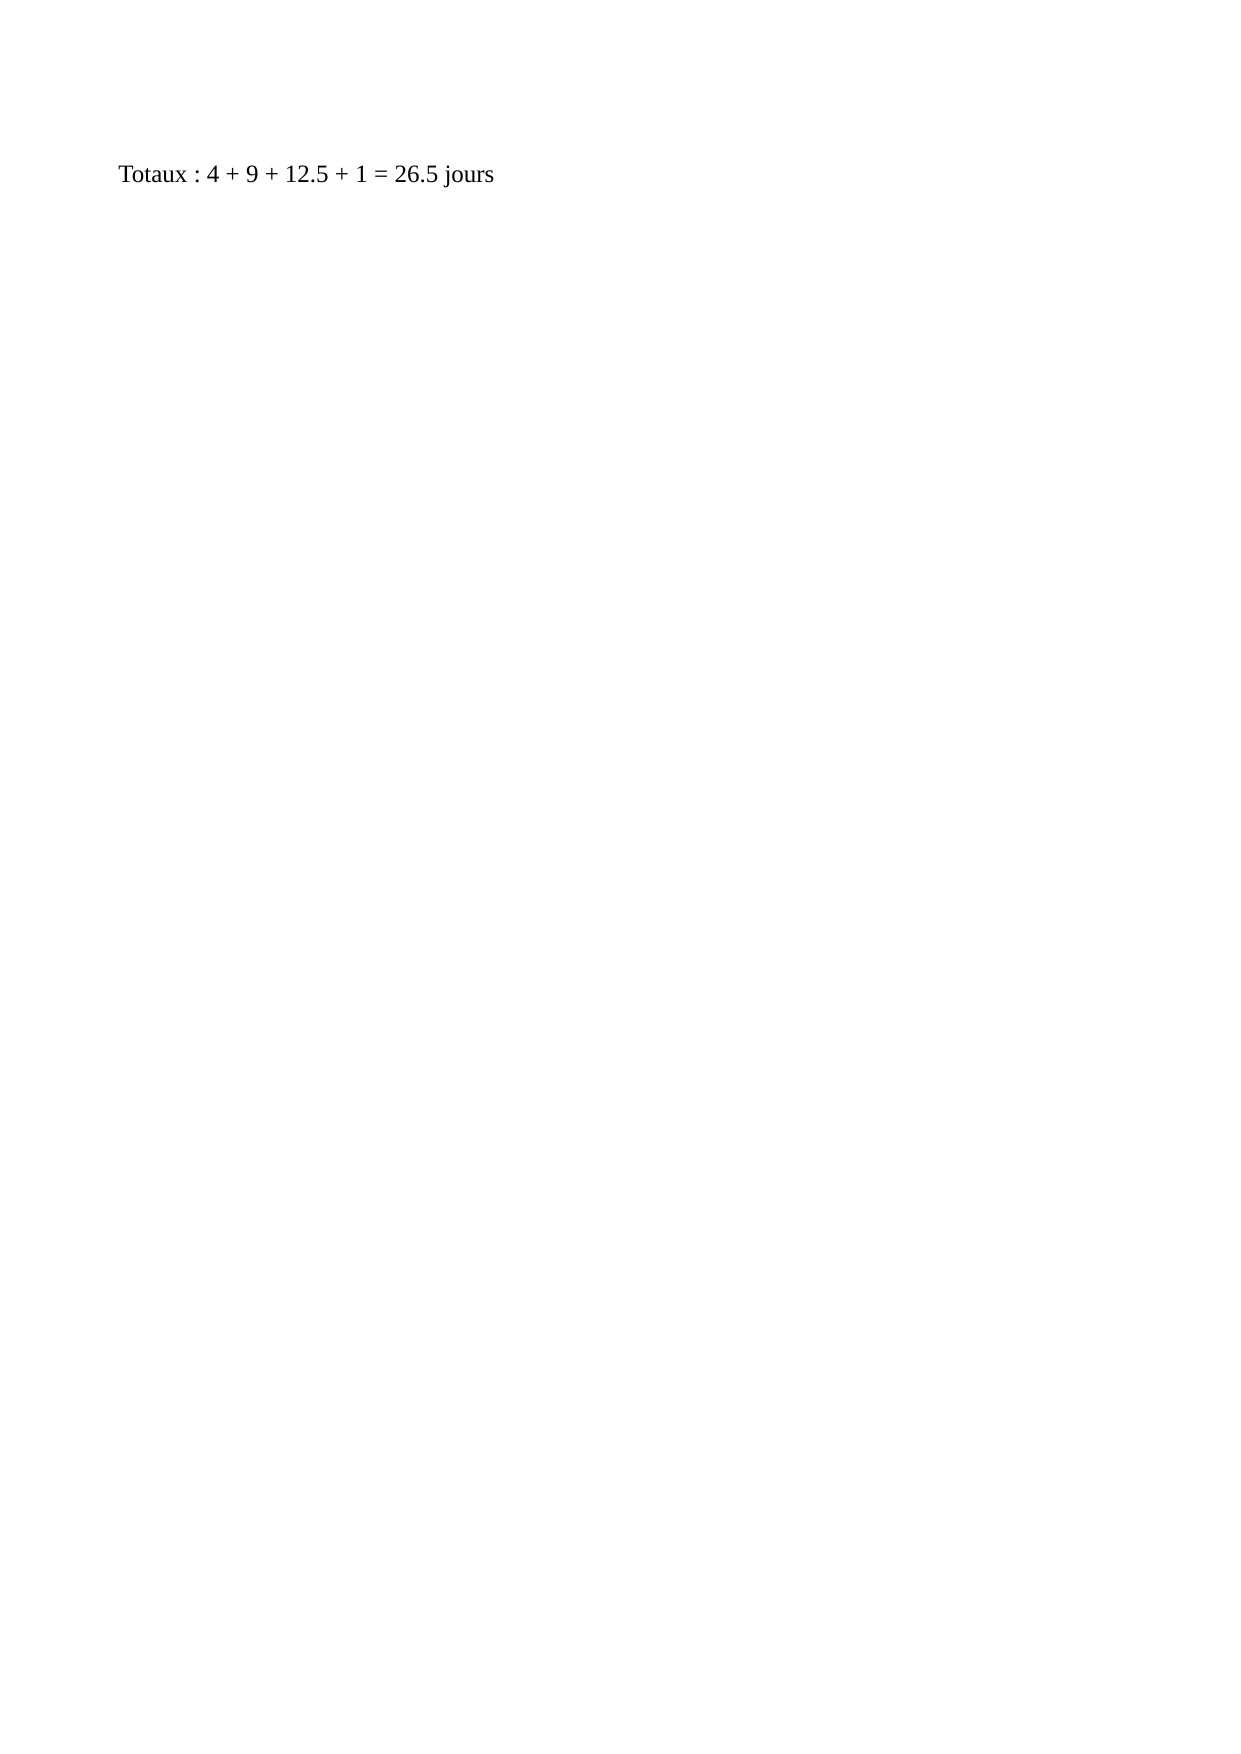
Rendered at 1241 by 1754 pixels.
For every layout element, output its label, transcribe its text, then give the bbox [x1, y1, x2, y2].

text Totaux : 4 + 9 + 12.5 + 1 = 26.5 jours [118, 159, 1122, 188]
